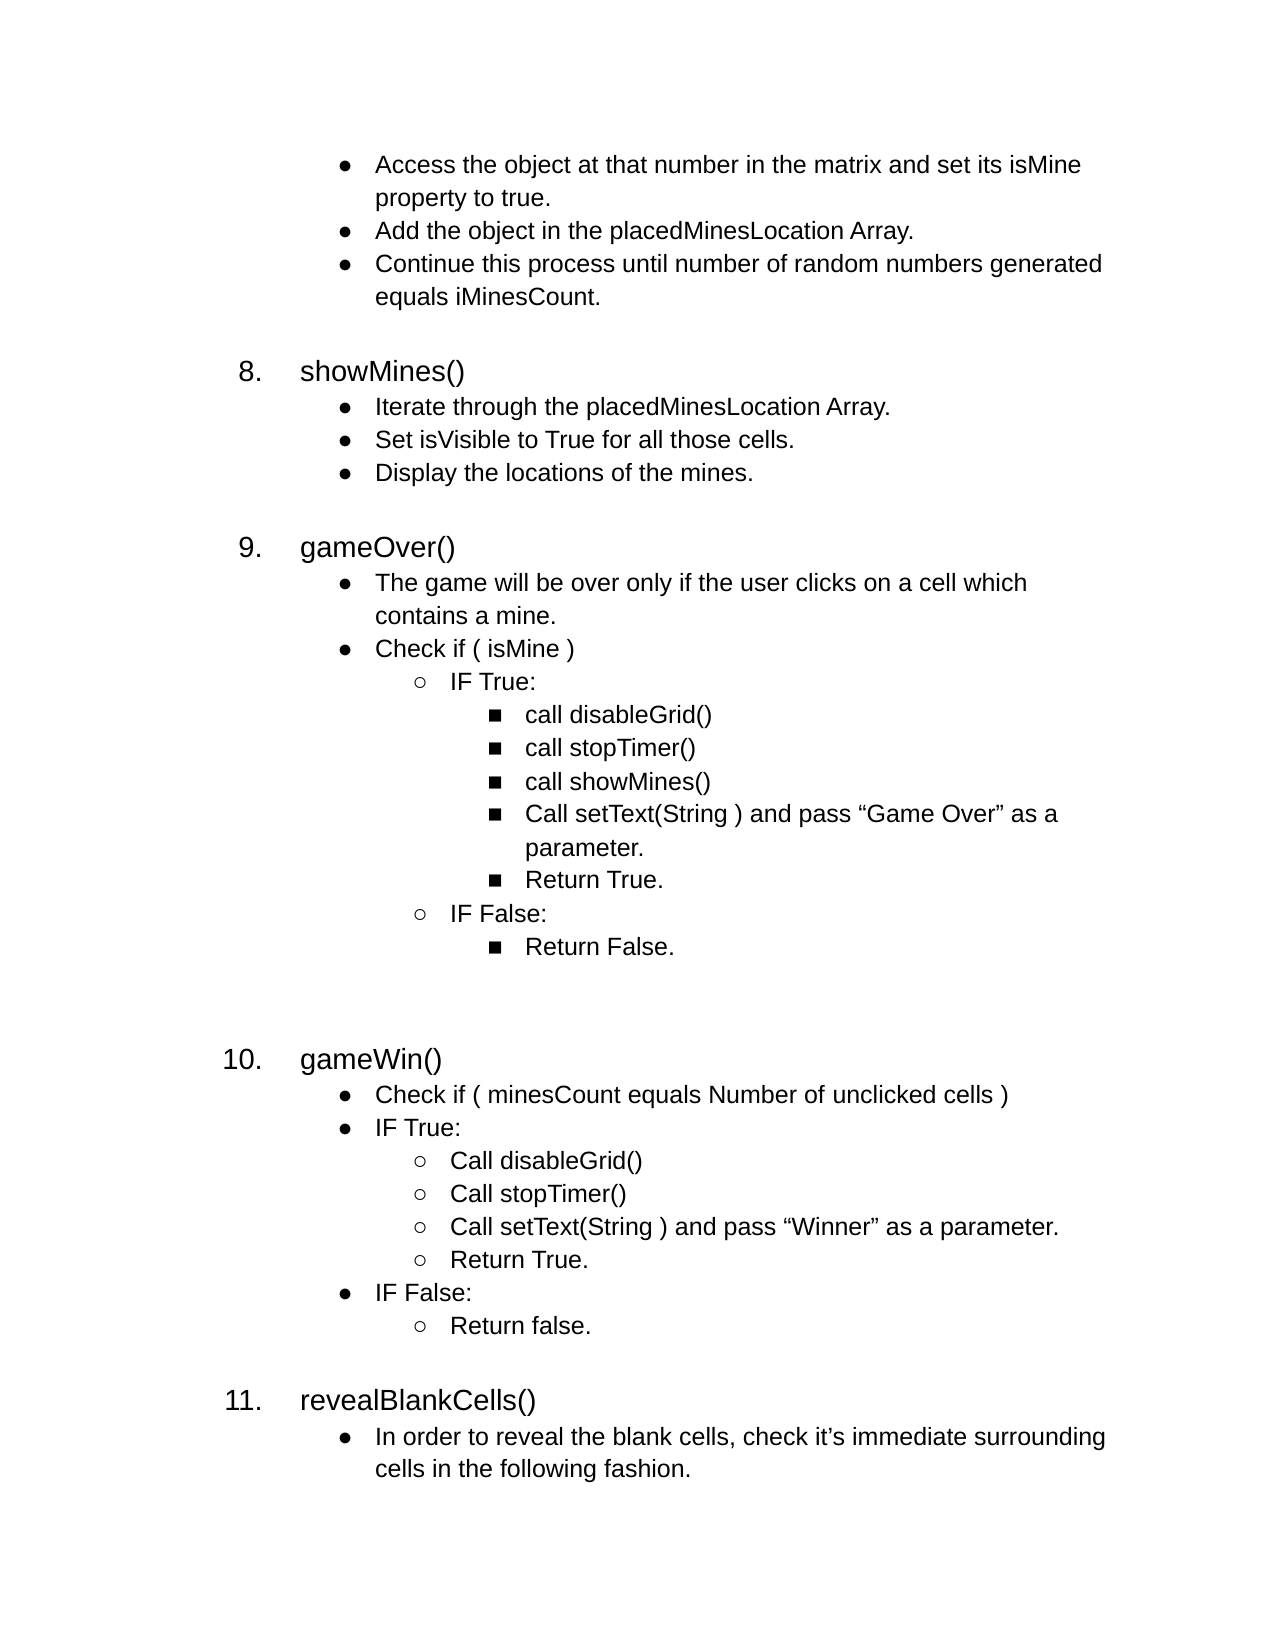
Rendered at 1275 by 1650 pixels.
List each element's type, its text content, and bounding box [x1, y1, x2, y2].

list Call setText(String ) and pass “Game Over” as a parameter. [487, 799, 1125, 861]
list IF False: [337, 1278, 1125, 1307]
list IF True: [412, 667, 1125, 696]
list Continue this process until number of random numbers generated equals iMinesCount. [337, 249, 1125, 311]
list Access the object at that number in the matrix and set its isMine property to true. [337, 150, 1125, 212]
list Iterate through the placedMinesLocation Array. [337, 392, 1125, 421]
list revealBlankCells() [262, 1383, 1125, 1416]
list Return false. [412, 1311, 1125, 1340]
list Return False. [487, 932, 1125, 960]
list Check if ( minesCount equals Number of unclicked cells ) [337, 1080, 1125, 1109]
list gameOver() [262, 530, 1125, 563]
list Add the object in the placedMinesLocation Array. [337, 216, 1125, 245]
list Return True. [412, 1245, 1125, 1274]
list IF True: [337, 1113, 1125, 1142]
list Call disableGrid() [412, 1146, 1125, 1175]
list Call setText(String ) and pass “Winner” as a parameter. [412, 1212, 1125, 1241]
list The game will be over only if the user clicks on a cell which contains a mine. [337, 568, 1125, 630]
list Display the locations of the mines. [337, 458, 1125, 487]
list In order to reveal the blank cells, check it’s immediate surrounding cells in the following fashion. [337, 1421, 1125, 1483]
list call disableGrid() [487, 700, 1125, 729]
list Check if ( isMine ) [337, 634, 1125, 663]
list IF False: [412, 898, 1125, 927]
list Set isVisible to True for all those cells. [337, 425, 1125, 454]
list gameWin() [262, 1042, 1125, 1075]
list call showMines() [487, 766, 1125, 795]
list Call stopTimer() [412, 1179, 1125, 1208]
list Return True. [487, 866, 1125, 894]
list showMines() [262, 354, 1125, 387]
list call stopTimer() [487, 733, 1125, 762]
